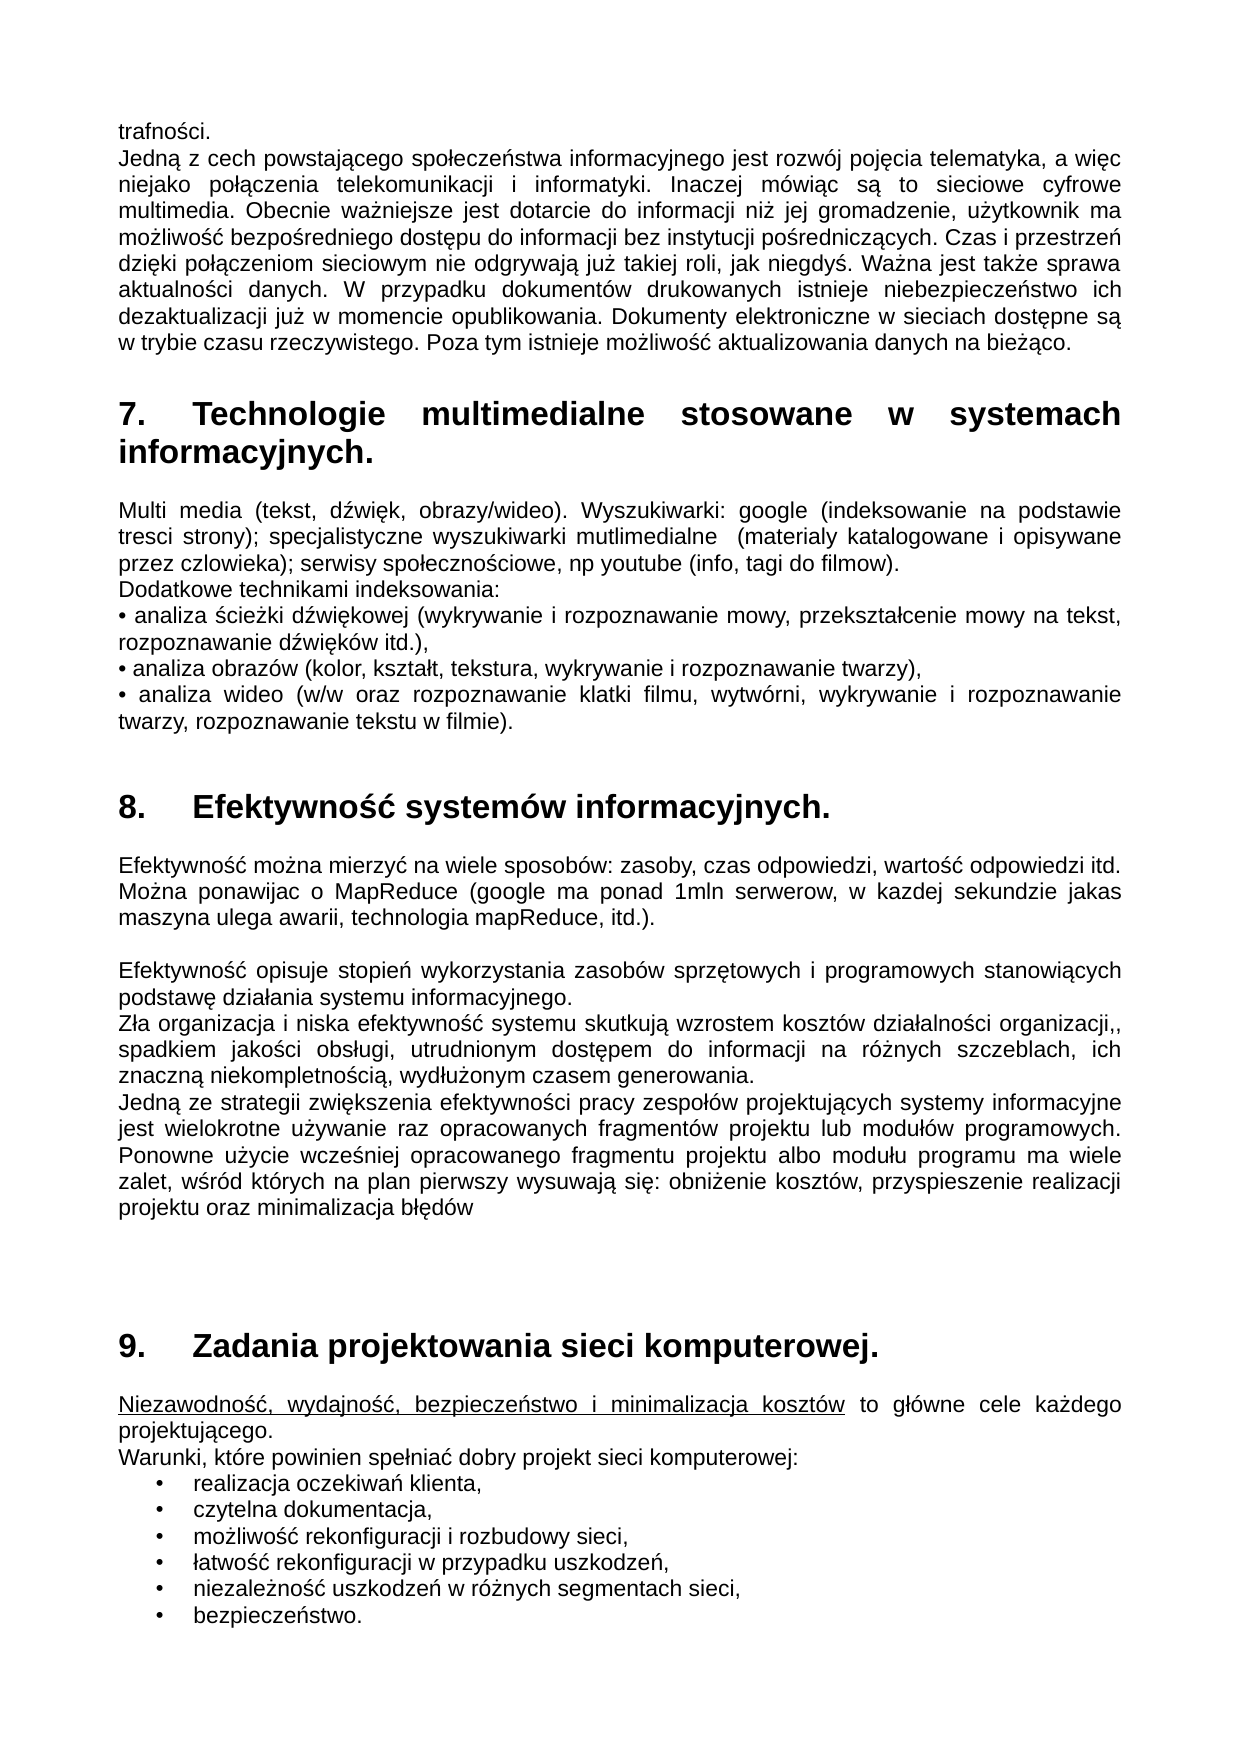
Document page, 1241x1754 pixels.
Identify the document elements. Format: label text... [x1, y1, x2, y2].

text Dodatkowe technikami indeksowania: [118, 576, 1122, 602]
text Można ponawijac o MapReduce (google ma ponad 1mln serwerow, w kazdej sekundzie jakas maszyna ulega awarii, technologia mapReduce, itd.). [118, 878, 1122, 931]
text Jedną ze strategii zwiększenia efektywności pracy zespołów projektujących systemy informacyjne jest wielokrotne używanie raz opracowanych fragmentów projektu lub modułów programowych. Ponowne użycie wcześniej opracowanego fragmentu projektu albo modułu programu ma wiele zalet, wśród których na plan pierwszy wysuwają się: obniżenie kosztów, przyspieszenie realizacji projektu oraz minimalizacja błędów [118, 1089, 1122, 1221]
text Jedną z cech powstającego społeczeństwa informacyjnego jest rozwój pojęcia telematyka, a więc niejako połączenia telekomunikacji i informatyki. Inaczej mówiąc są to sieciowe cyfrowe multimedia. Obecnie ważniejsze jest dotarcie do informacji niż jej gromadzenie, użytkownik ma możliwość bezpośredniego dostępu do informacji bez instytucji pośredniczących. Czas i przestrzeń dzięki połączeniom sieciowym nie odgrywają już takiej roli, jak niegdyś. Ważna jest także sprawa aktualności danych. W przypadku dokumentów drukowanych istnieje niebezpieczeństwo ich dezaktualizacji już w momencie opublikowania. Dokumenty elektroniczne w sieciach dostępne są w trybie czasu rzeczywistego. Poza tym istnieje możliwość aktualizowania danych na bieżąco. [118, 144, 1122, 355]
text • analiza obrazów (kolor, kształt, tekstura, wykrywanie i rozpoznawanie twarzy), [118, 655, 1122, 681]
text 9. Zadania projektowania sieci komputerowej. [118, 1326, 1122, 1364]
text • analiza ścieżki dźwiękowej (wykrywanie i rozpoznawanie mowy, przekształcenie mowy na tekst, rozpoznawanie dźwięków itd.), [118, 602, 1122, 655]
text trafności. [118, 118, 1122, 144]
text Efektywność można mierzyć na wiele sposobów: zasoby, czas odpowiedzi, wartość odpowiedzi itd. [118, 852, 1122, 878]
text Zła organizacja i niska efektywność systemu skutkują wzrostem kosztów działalności organizacji,, spadkiem jakości obsługi, utrudnionym dostępem do informacji na różnych szczeblach, ich znaczną niekompletnością, wydłużonym czasem generowania. [118, 1010, 1122, 1089]
list możliwość rekonfiguracji i rozbudowy sieci, [156, 1523, 1122, 1549]
list czytelna dokumentacja, [156, 1496, 1122, 1523]
list łatwość rekonfiguracji w przypadku uszkodzeń, [156, 1549, 1122, 1575]
text Efektywność opisuje stopień wykorzystania zasobów sprzętowych i programowych stanowiących podstawę działania systemu informacyjnego. [118, 957, 1122, 1010]
text Multi media (tekst, dźwięk, obrazy/wideo). Wyszukiwarki: google (indeksowanie na podstawie tresci strony); specjalistyczne wyszukiwarki mutlimedialne (materialy katalogowane i opisywane przez czlowieka); serwisy społecznościowe, np youtube (info, tagi do filmow). [118, 497, 1122, 576]
list realizacja oczekiwań klienta, [156, 1470, 1122, 1496]
list niezależność uszkodzeń w różnych segmentach sieci, [156, 1575, 1122, 1602]
list bezpieczeństwo. [156, 1602, 1122, 1628]
text 7. Technologie multimedialne stosowane w systemach informacyjnych. [118, 394, 1122, 471]
text Niezawodność, wydajność, bezpieczeństwo i minimalizacja kosztów to główne cele każdego projektującego. [118, 1391, 1122, 1443]
text • analiza wideo (w/w oraz rozpoznawanie klatki filmu, wytwórni, wykrywanie i rozpoznawanie twarzy, rozpoznawanie tekstu w filmie). [118, 681, 1122, 734]
text Warunki, które powinien spełniać dobry projekt sieci komputerowej: [118, 1443, 1122, 1470]
text 8. Efektywność systemów informacyjnych. [118, 787, 1122, 825]
